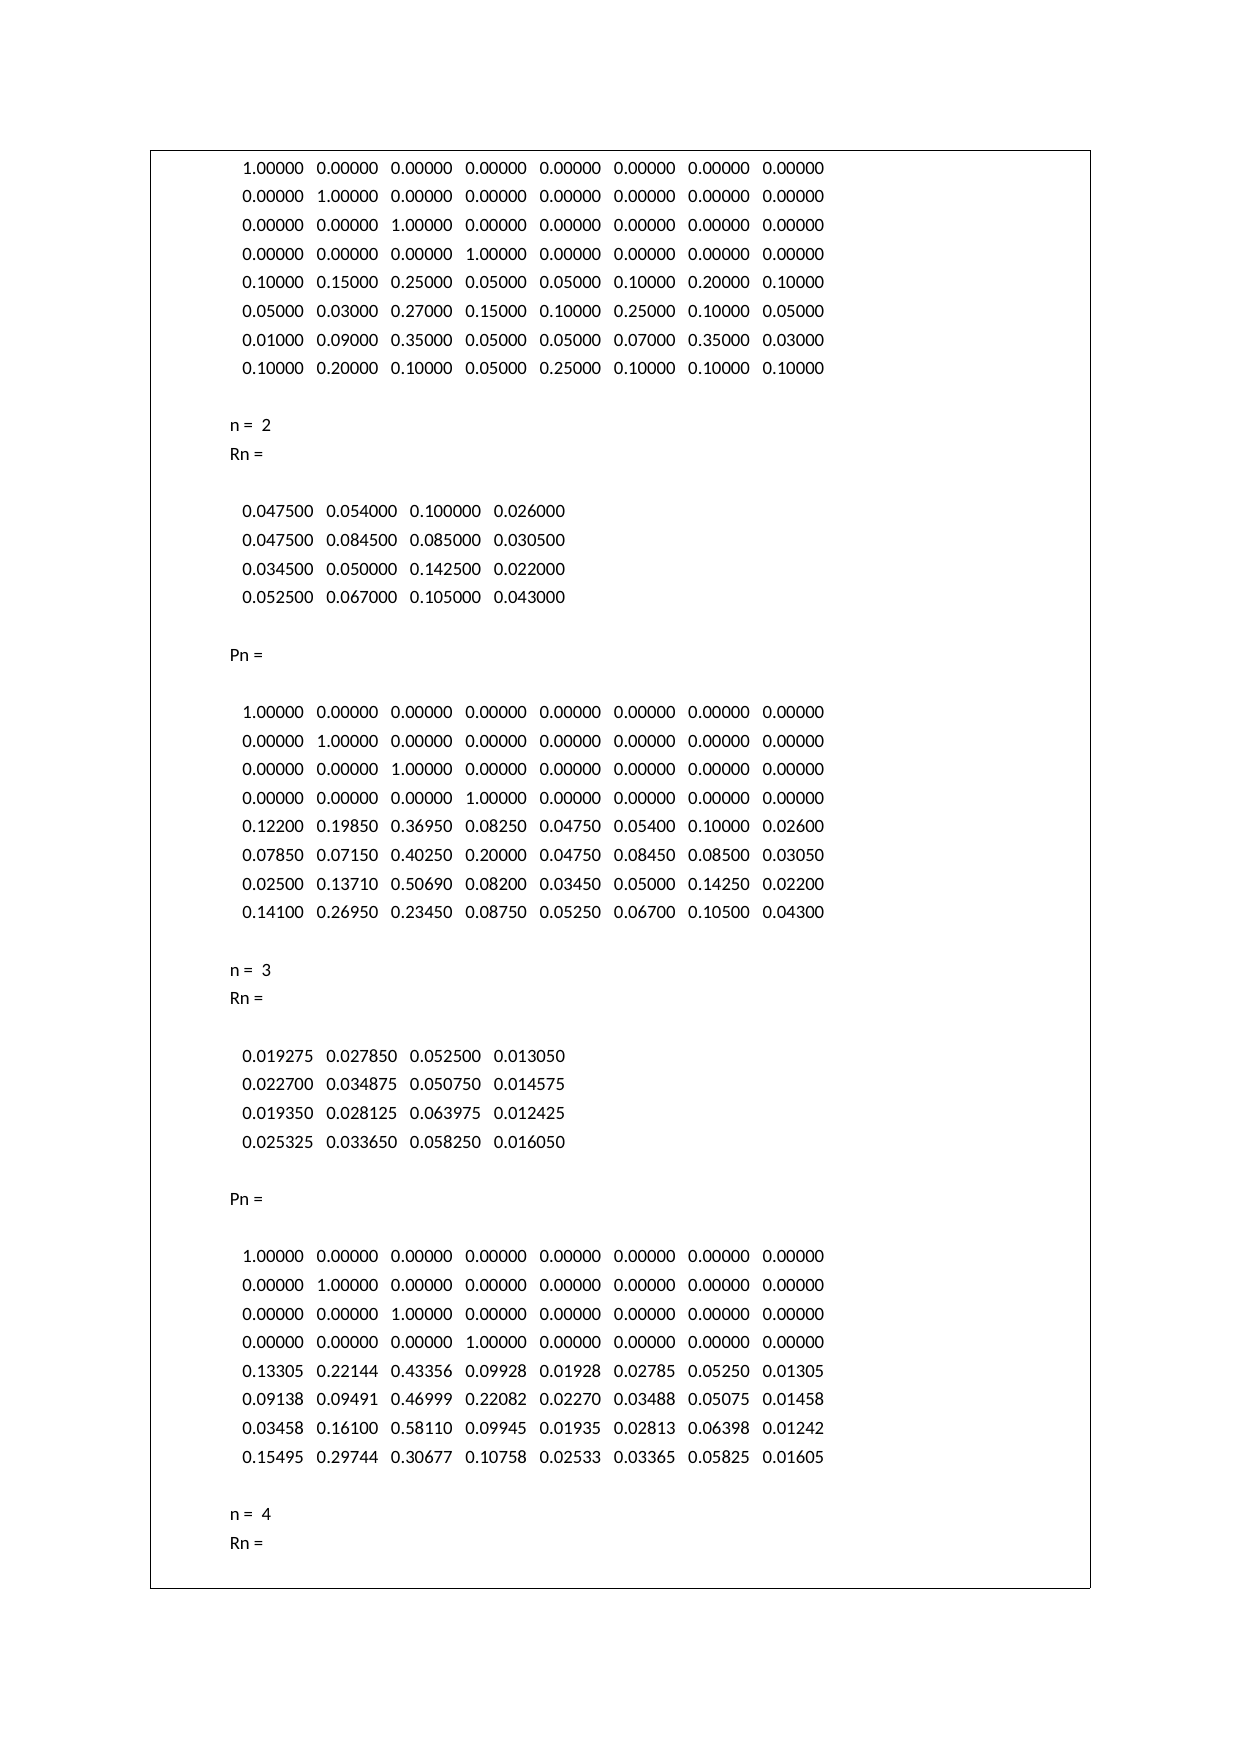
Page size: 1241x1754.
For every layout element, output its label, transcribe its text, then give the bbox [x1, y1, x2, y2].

table_header 1.00000 0.00000 0.00000 0.00000 0.00000 0.00000 0.00000 0.00000 0.00000 1.00000 0.00000 0.00000 0.00000 0.00000 0.00000 0.00000 0.00000 0.00000 1.00000 0.00000 0.00000 0.00000 0.00000 0.00000 0.00000 0.00000 0.00000 1.00000 0.00000 0.00000 0.00000 0.00000 0.10000 0.15000 0.25000 0.05000 0.05000 0.10000 0.20000 0.10000 0.05000 0.03000 0.27000 0.15000 0.10000 0.25000 0.10000 0.05000 0.01000 0.09000 0.35000 0.05000 0.05000 0.07000 0.35000 0.03000 0.10000 0.20000 0.10000 0.05000 0.25000 0.10000 0.10000 0.10000 n = 2 Rn = 0.047500 0.054000 0.100000 0.026000 0.047500 0.084500 0.085000 0.030500 0.034500 0.050000 0.142500 0.022000 0.052500 0.067000 0.105000 0.043000 Pn = 1.00000 0.00000 0.00000 0.00000 0.00000 0.00000 0.00000 0.00000 0.00000 1.00000 0.00000 0.00000 0.00000 0.00000 0.00000 0.00000 0.00000 0.00000 1.00000 0.00000 0.00000 0.00000 0.00000 0.00000 0.00000 0.00000 0.00000 1.00000 0.00000 0.00000 0.00000 0.00000 0.12200 0.19850 0.36950 0.08250 0.04750 0.05400 0.10000 0.02600 0.07850 0.07150 0.40250 0.20000 0.04750 0.08450 0.08500 0.03050 0.02500 0.13710 0.50690 0.08200 0.03450 0.05000 0.14250 0.02200 0.14100 0.26950 0.23450 0.08750 0.05250 0.06700 0.10500 0.04300 n = 3 Rn = 0.019275 0.027850 0.052500 0.013050 0.022700 0.034875 0.050750 0.014575 0.019350 0.028125 0.063975 0.012425 0.025325 0.033650 0.058250 0.016050 Pn = 1.00000 0.00000 0.00000 0.00000 0.00000 0.00000 0.00000 0.00000 0.00000 1.00000 0.00000 0.00000 0.00000 0.00000 0.00000 0.00000 0.00000 0.00000 1.00000 0.00000 0.00000 0.00000 0.00000 0.00000 0.00000 0.00000 0.00000 1.00000 0.00000 0.00000 0.00000 0.00000 0.13305 0.22144 0.43356 0.09928 0.01928 0.02785 0.05250 0.01305 0.09138 0.09491 0.46999 0.22082 0.02270 0.03488 0.05075 0.01458 0.03458 0.16100 0.58110 0.09945 0.01935 0.02813 0.06398 0.01242 0.15495 0.29744 0.30677 0.10758 0.02533 0.03365 0.05825 0.01605 n = 4 Rn = [151, 151, 1090, 1588]
